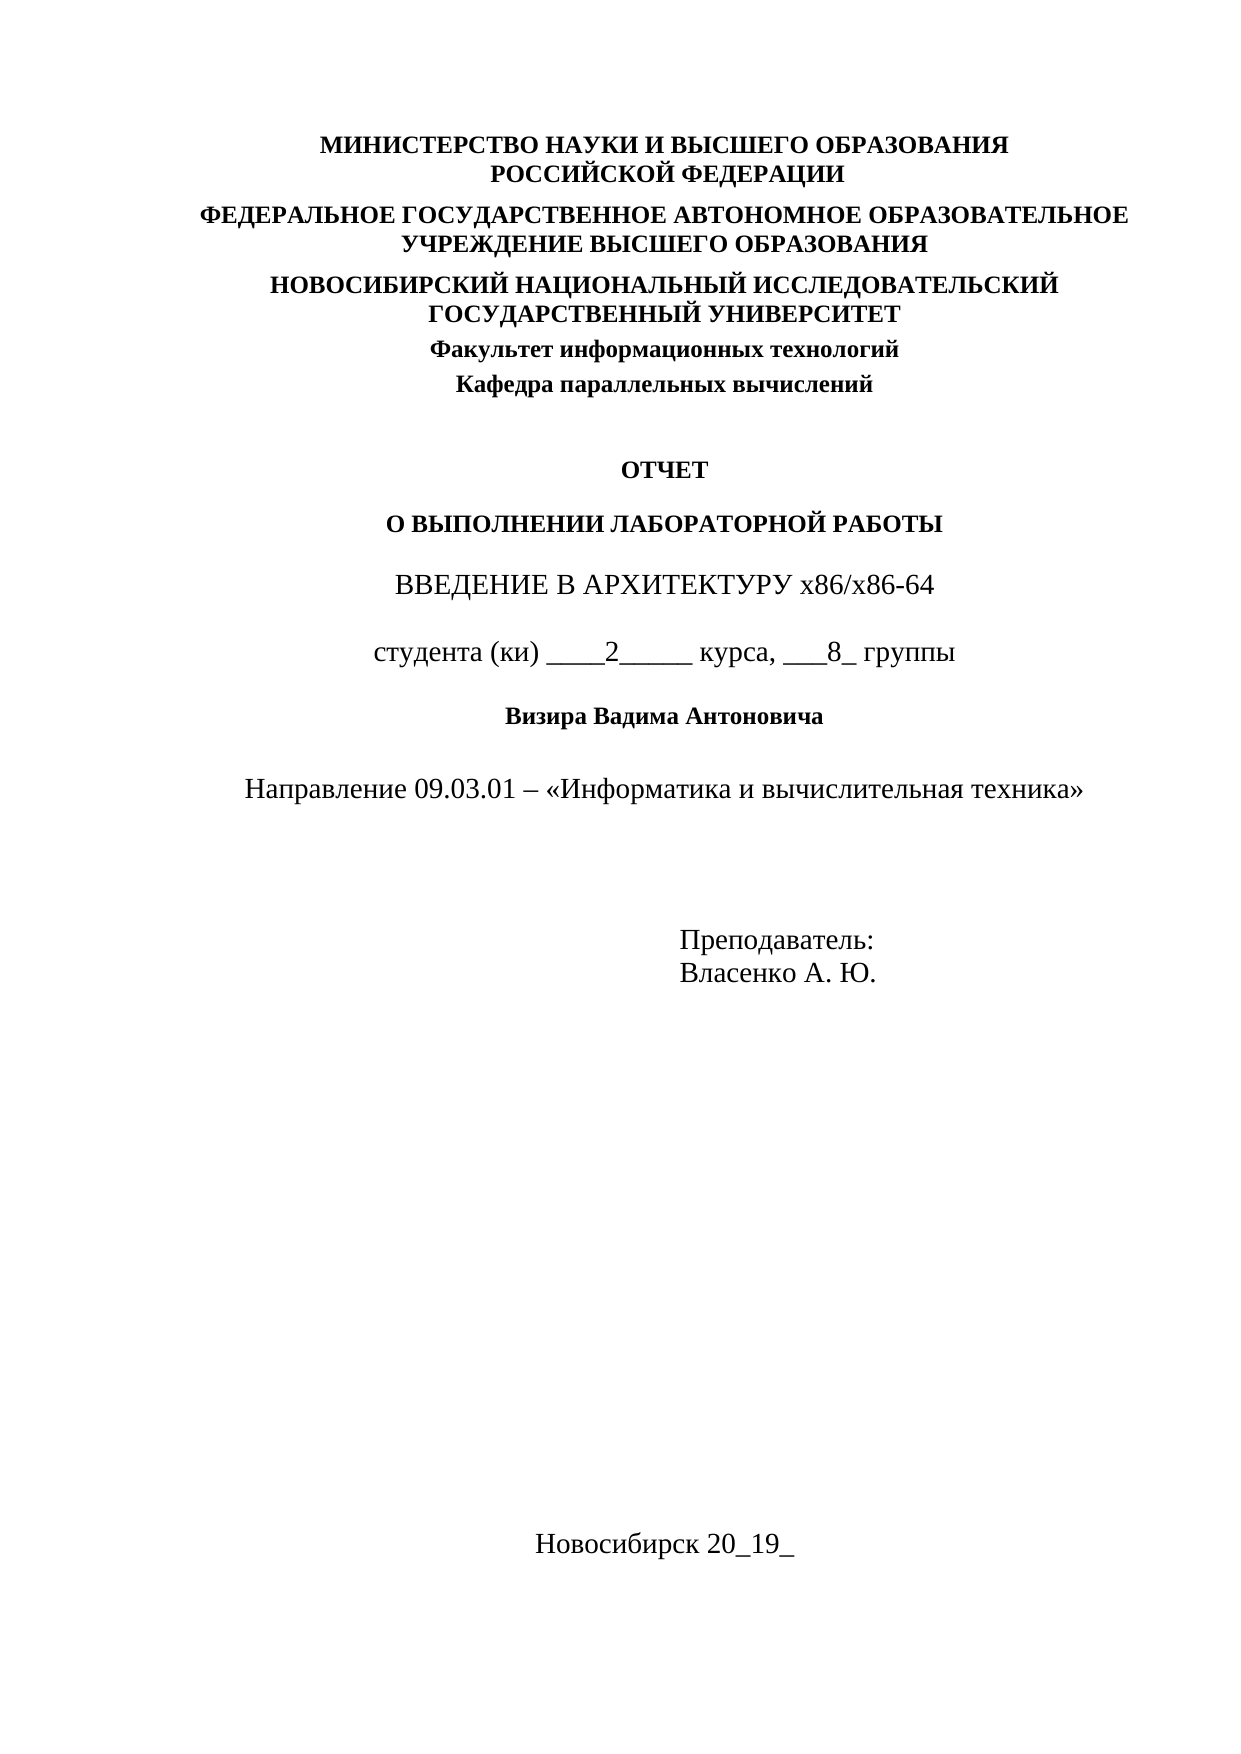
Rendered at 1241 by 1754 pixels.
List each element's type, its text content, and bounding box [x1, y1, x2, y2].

subtitle О ВЫПОЛНЕНИИ ЛАБОРАТОРНОЙ РАБОТЫ [177, 509, 1152, 538]
text Визира Вадима Антоновича [177, 701, 1152, 730]
subtitle ОТЧЕТ [177, 456, 1152, 484]
text Преподаватель: [620, 922, 1152, 956]
text ВВЕДЕНИЕ В АРХИТЕКТУРУ x86/x86-64 [177, 567, 1152, 600]
subtitle НОВОСИБИРСКИЙ НАЦИОНАЛЬНЫЙ ИССЛЕДОВАТЕЛЬСКИЙ ГОСУДАРСТВЕННЫЙ УНИВЕРСИТЕТ [177, 271, 1152, 328]
subtitle Факультет информационных технологий [177, 334, 1152, 363]
subtitle МИНИСТЕРСТВО НАУКИ И ВЫСШЕГО ОБРАЗОВАНИЯ РОССИЙСКОЙ ФЕДЕРАЦИИ [177, 131, 1152, 188]
text Кафедра параллельных вычислений [177, 369, 1152, 398]
text Направление 09.03.01 – «Информатика и вычислительная техника» [177, 771, 1152, 804]
text Новосибирск 20_19_ [177, 1526, 1152, 1559]
text Власенко А. Ю. [620, 956, 1152, 989]
subtitle ФЕДЕРАЛЬНОЕ ГОСУДАРСТВЕННОЕ АВТОНОМНОЕ ОБРАЗОВАТЕЛЬНОЕ УЧРЕЖДЕНИЕ ВЫСШЕГО ОБРАЗОВАНИЯ [177, 201, 1152, 258]
text студента (ки) ____2_____ курса, ___8_ группы [177, 634, 1152, 667]
